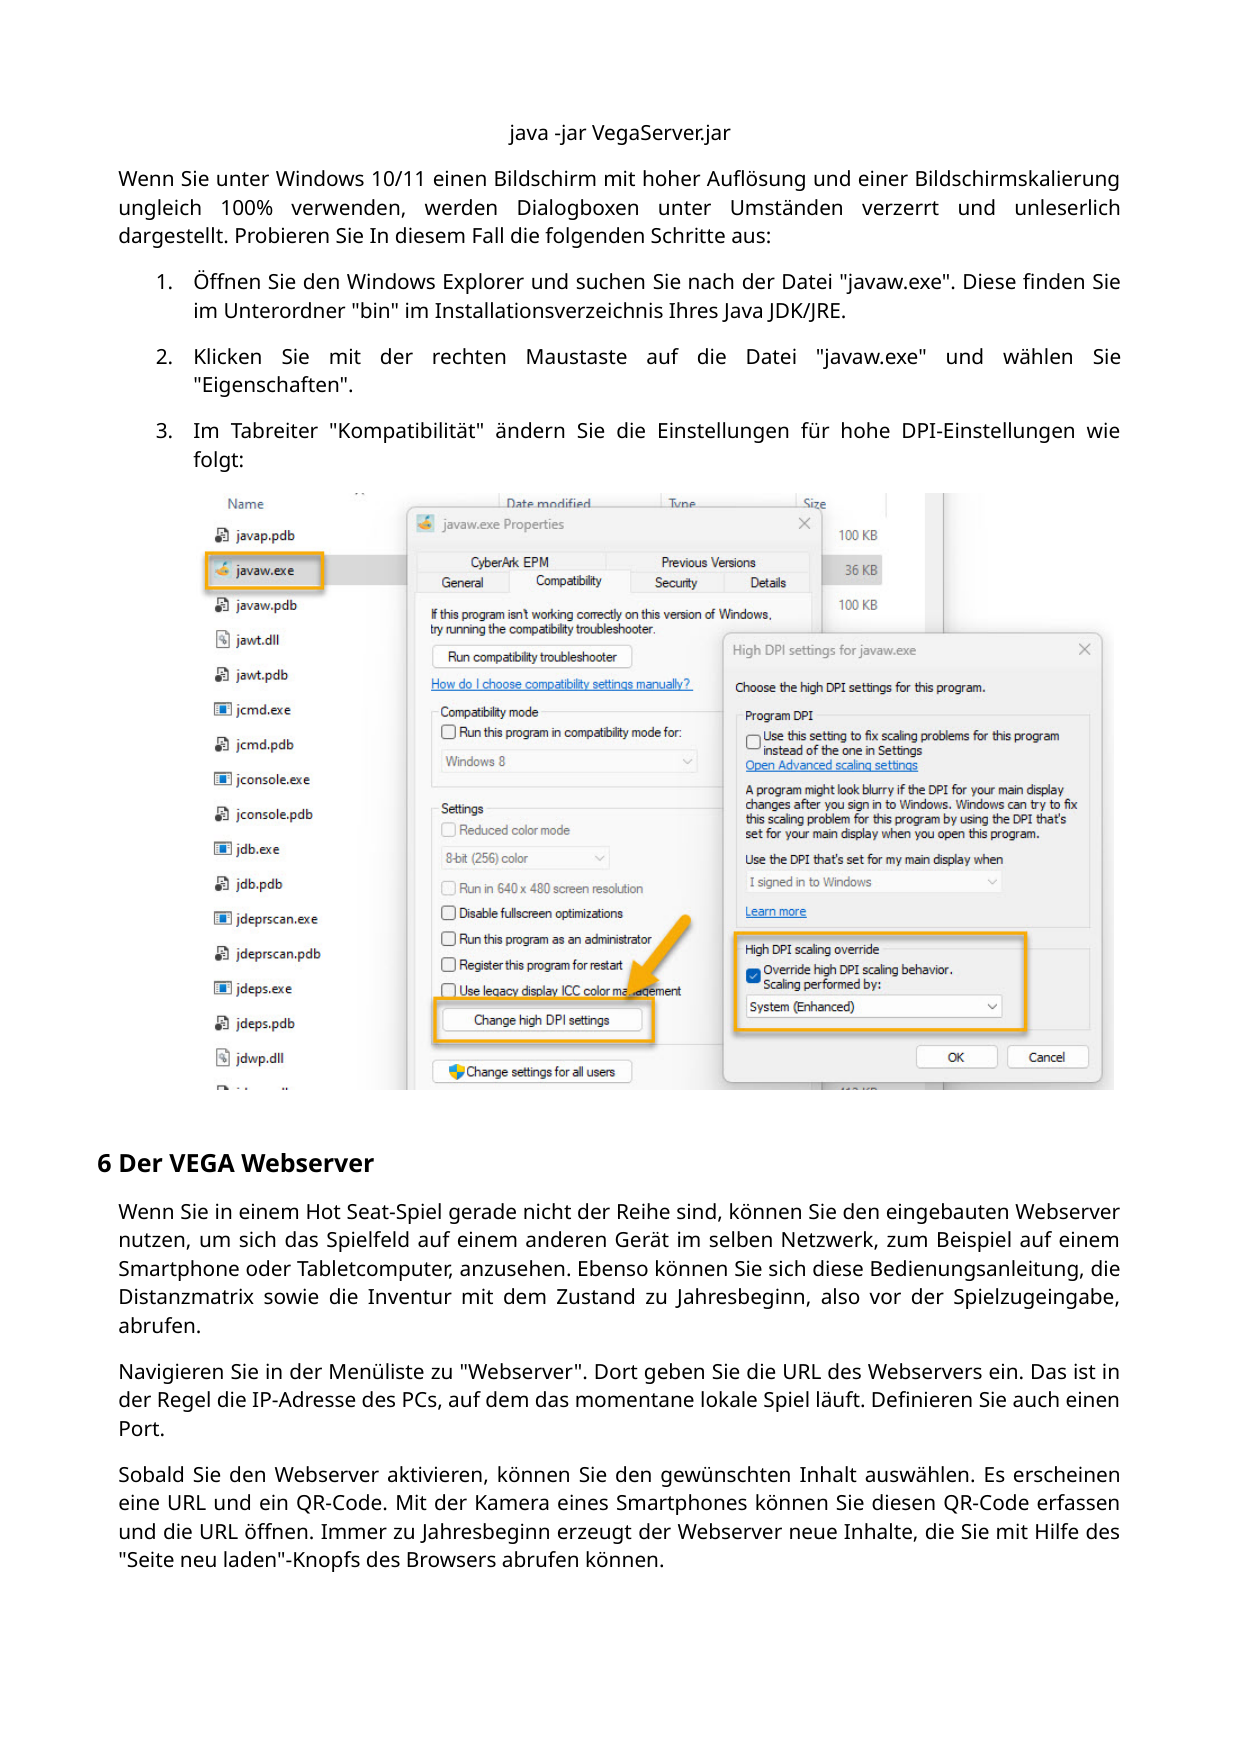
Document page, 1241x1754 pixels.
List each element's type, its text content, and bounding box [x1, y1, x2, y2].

list Im Tabreiter "Kompatibilität" ändern Sie die Einstellungen für hohe DPI-Einstellungen wie folgt: [156, 416, 1122, 473]
text Sobald Sie den Webserver aktivieren, können Sie den gewünschten Inhalt auswählen. Es erscheinen eine URL und ein QR-Code. Mit der Kamera eines Smartphones können Sie diesen QR-Code erfassen und die URL öffnen. Immer zu Jahresbeginn erzeugt der Webserver neue Inhalte, die Sie mit Hilfe des "Seite neu laden"-Knopfs des Browsers abrufen können. [118, 1460, 1122, 1574]
picture [196, 493, 1114, 1090]
text Wenn Sie in einem Hot Seat-Spiel gerade nicht der Reihe sind, können Sie den eingebauten Webserver nutzen, um sich das Spielfeld auf einem anderen Gerät im selben Netzwerk, zum Beispiel auf einem Smartphone oder Tabletcomputer, anzusehen. Ebenso können Sie sich diese Bedienungsanleitung, die Distanzmatrix sowie die Inventur mit dem Zustand zu Jahresbeginn, also vor der Spielzugeingabe, abrufen. [118, 1197, 1122, 1339]
text Wenn Sie unter Windows 10/11 einen Bildschirm mit hoher Auflösung und einer Bildschirmskalierung ungleich 100% verwenden, werden Dialogboxen unter Umständen verzerrt und unleserlich dargestellt. Probieren Sie In diesem Fall die folgenden Schritte aus: [118, 164, 1122, 249]
list Öffnen Sie den Windows Explorer und suchen Sie nach der Datei "javaw.exe". Diese finden Sie im Unterordner "bin" im Installationsverzeichnis Ihres Java JDK/JRE. [156, 267, 1122, 324]
text Navigieren Sie in der Menüliste zu "Webserver". Dort geben Sie die URL des Webservers ein. Das ist in der Regel die IP-Adresse des PCs, auf dem das momentane lokale Spiel läuft. Definieren Sie auch einen Port. [118, 1357, 1122, 1442]
text java -jar VegaServer.jar [118, 118, 1122, 147]
list Klicken Sie mit der rechten Maustaste auf die Datei "javaw.exe" und wählen Sie "Eigenschaften". [156, 342, 1122, 399]
subtitle Der VEGA Webserver [118, 1145, 1122, 1179]
